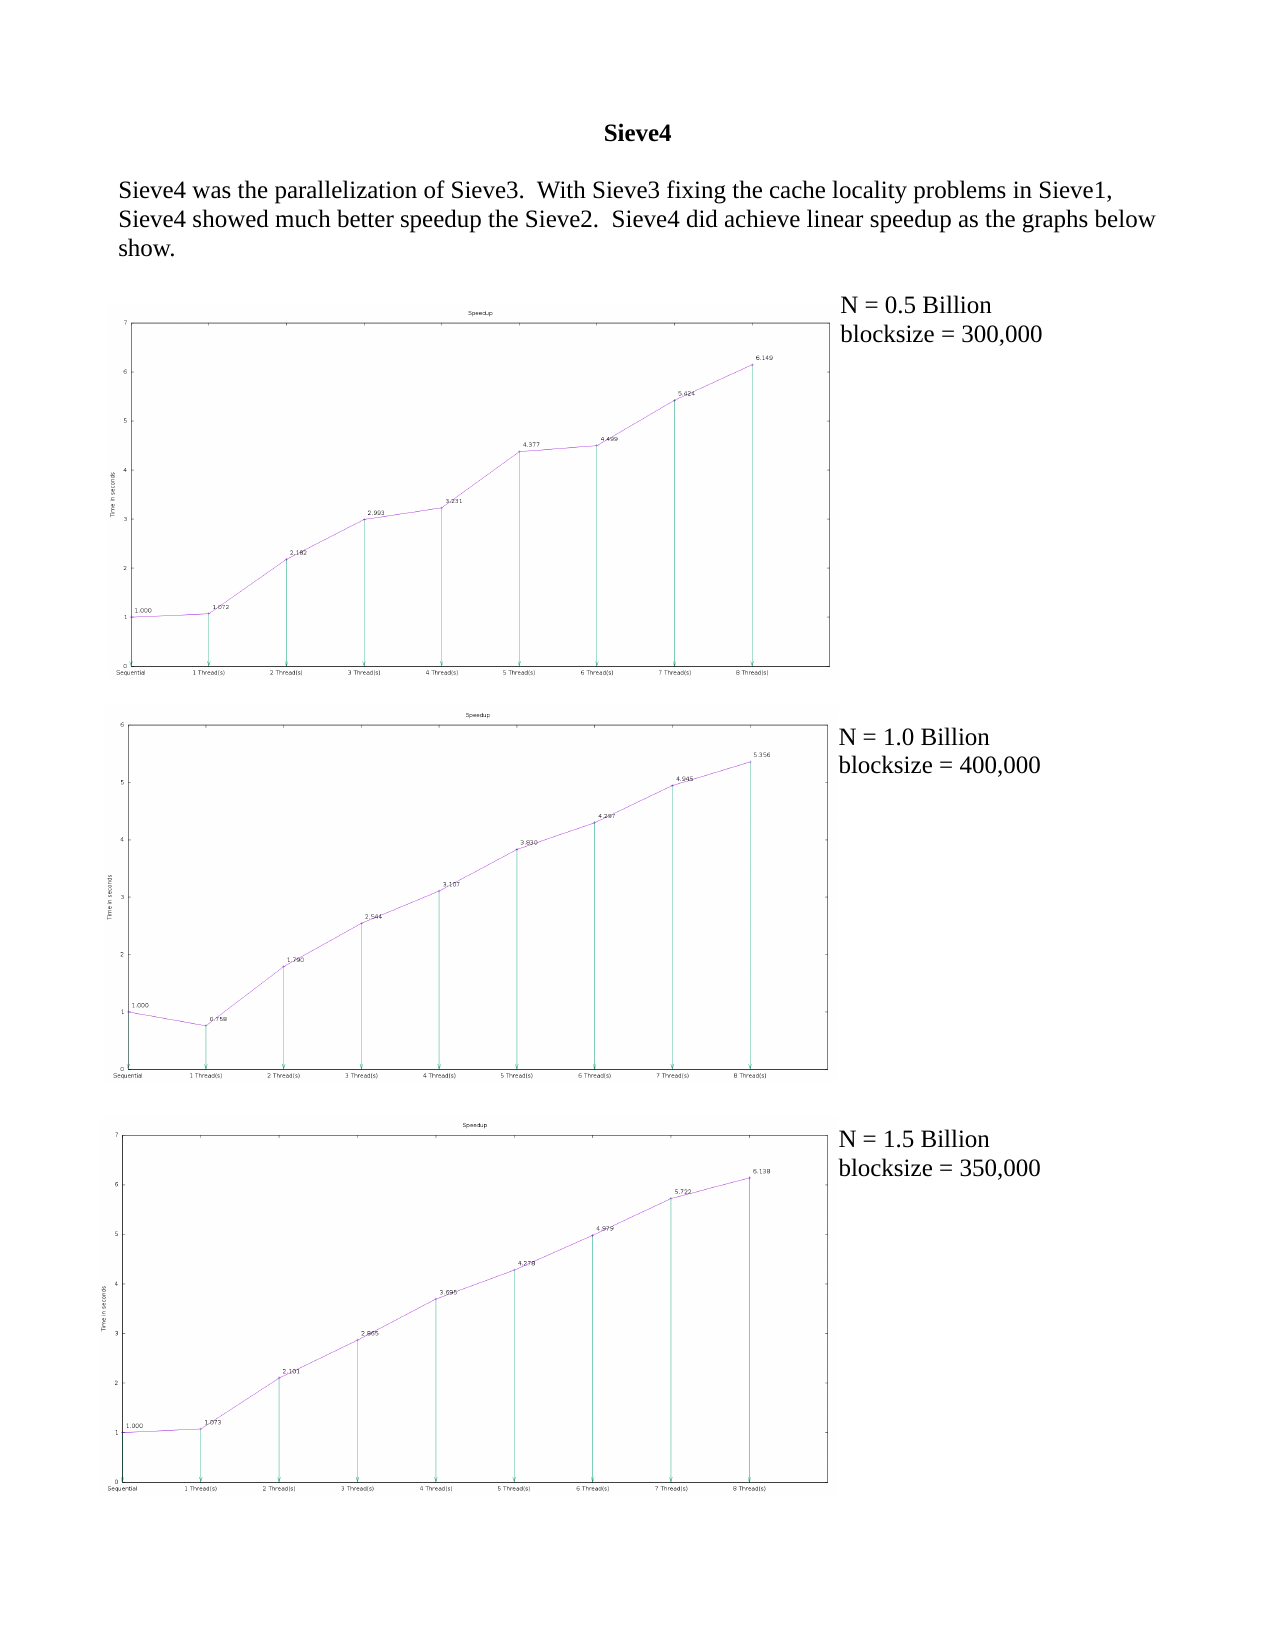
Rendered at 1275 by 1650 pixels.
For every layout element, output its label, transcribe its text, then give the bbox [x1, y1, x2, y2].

text N = 0.5 Billion [118, 291, 1157, 319]
picture [107, 303, 841, 679]
picture [98, 1115, 839, 1495]
text blocksize = 300,000 [841, 319, 1157, 348]
text Sieve4 was the parallelization of Sieve3. With Sieve3 fixing the cache locality problems in Sieve1, Sieve4 showed much better speedup the Sieve2. Sieve4 did achieve linear speedup as the graphs below show. [118, 176, 1157, 262]
text N = 1.5 Billion [839, 1124, 1157, 1153]
text blocksize = 400,000 [839, 751, 1157, 779]
text blocksize = 350,000 [839, 1153, 1157, 1182]
picture [104, 705, 839, 1082]
text Sieve4 [118, 118, 1157, 147]
text N = 1.0 Billion [839, 722, 1157, 751]
